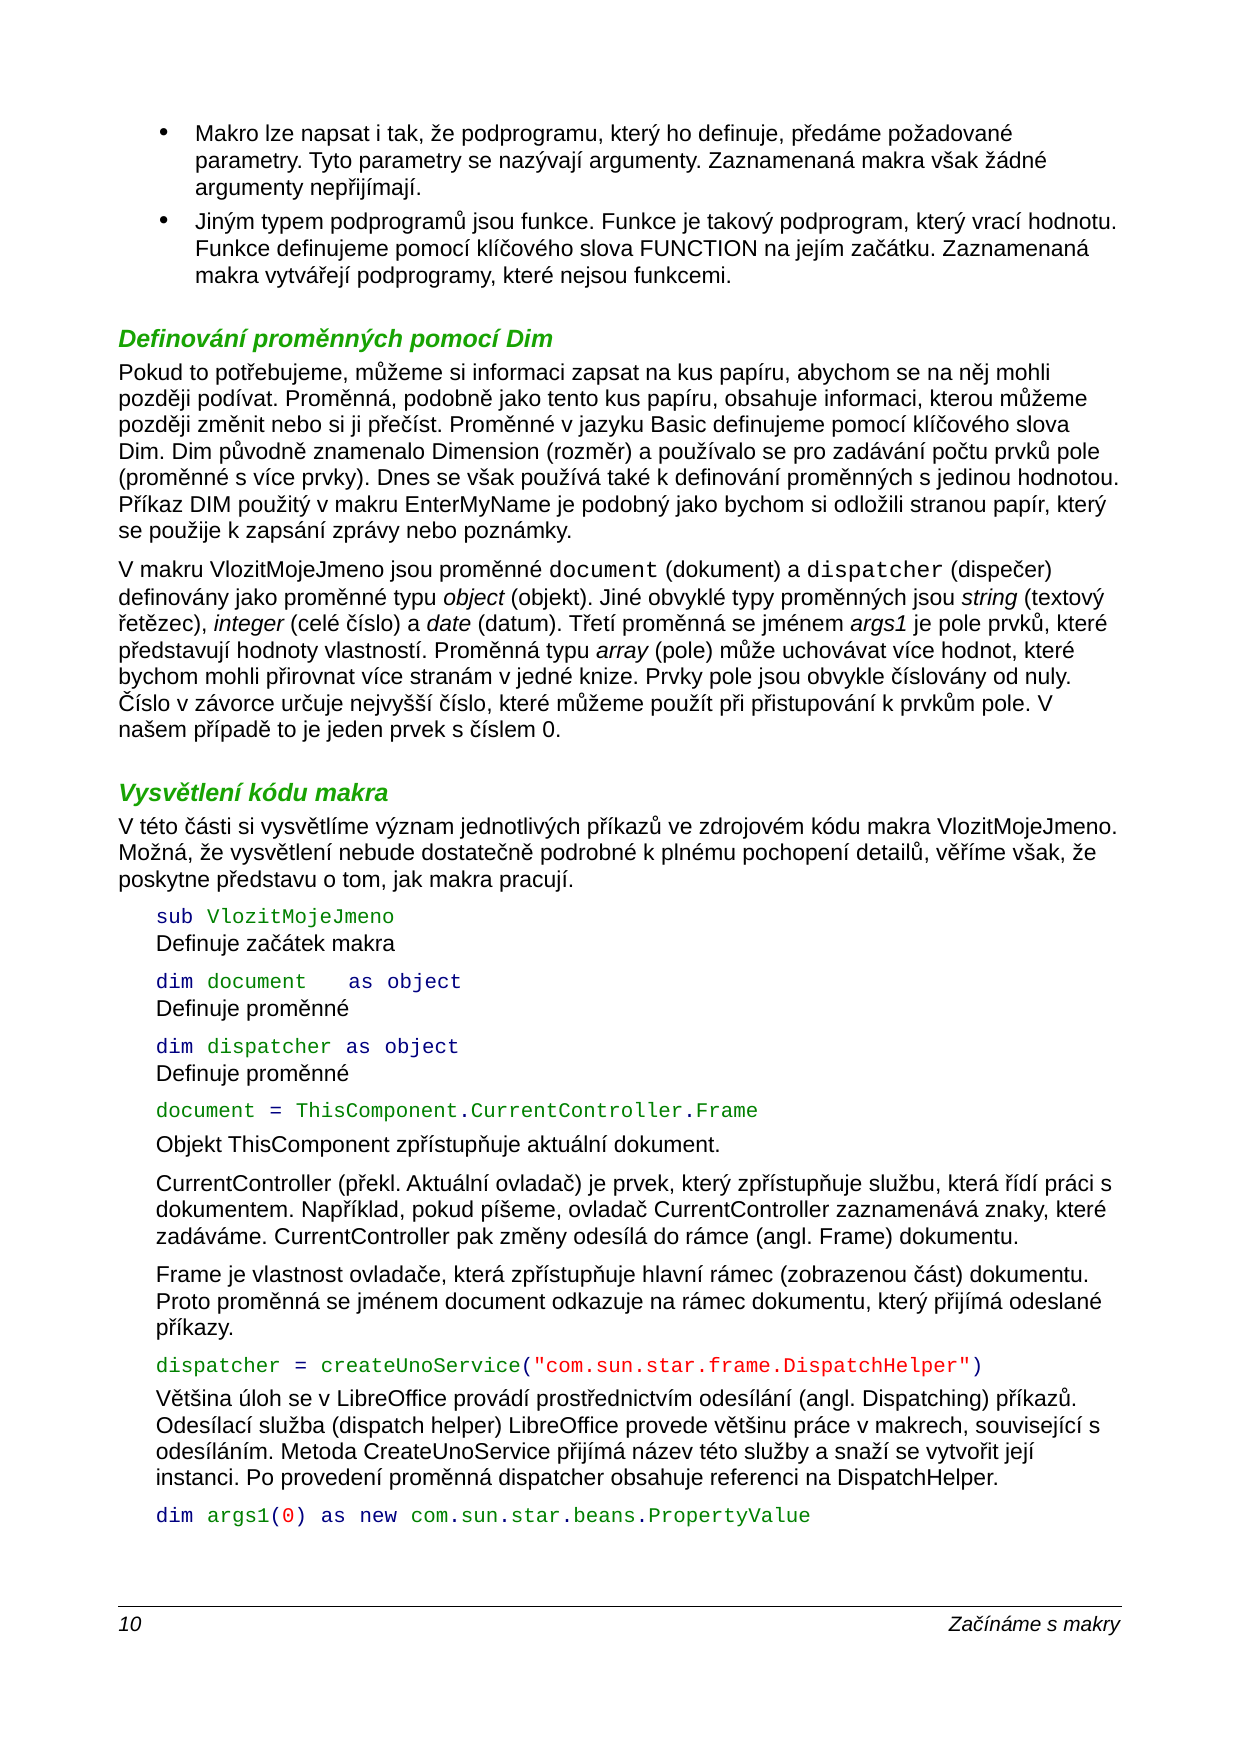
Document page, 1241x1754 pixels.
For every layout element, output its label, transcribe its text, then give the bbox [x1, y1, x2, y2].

text Frame je vlastnost ovladače, která zpřístupňuje hlavní rámec (zobrazenou část) dokumentu. Proto proměnná se jménem document odkazuje na rámec dokumentu, který přijímá odeslané příkazy. [156, 1261, 1122, 1341]
text V makru VlozitMojeJmeno jsou proměnné document (dokument) a dispatcher (dispečer) definovány jako proměnné typu object (objekt). Jiné obvyklé typy proměnných jsou string (textový řetězec), integer (celé číslo) a date (datum). Třetí proměnná se jménem args1 je pole prvků, které představují hodnoty vlastností. Proměnná typu array (pole) může uchovávat více hodnot, které bychom mohli přirovnat více stranám v jedné knize. Prvky pole jsou obvykle číslovány od nuly. Číslo v závorce určuje nejvyšší číslo, které můžeme použít při přistupování k prvkům pole. V našem případě to je jeden prvek s číslem 0. [118, 556, 1122, 742]
text Definuje začátek makra [156, 930, 1122, 957]
text dispatcher = createUnoService("com.sun.star.frame.DispatchHelper") [156, 1353, 1122, 1379]
text V této části si vysvětlíme význam jednotlivých příkazů ve zdrojovém kódu makra VlozitMojeJmeno. Možná, že vysvětlení nebude dostatečně podrobné k plnému pochopení detailů, věříme však, že poskytne představu o tom, jak makra pracují. [118, 813, 1122, 892]
text sub VlozitMojeJmeno [156, 904, 1122, 930]
text Definuje proměnné [156, 995, 1122, 1022]
subtitle Definování proměnných pomocí Dim [118, 323, 1122, 352]
text dim args1(0) as new com.sun.star.beans.PropertyValue [156, 1503, 1122, 1529]
text dim document as object [156, 969, 1122, 995]
list Makro lze napsat i tak, že podprogramu, který ho definuje, předáme požadované parametry. Tyto parametry se nazývají argumenty. Zaznamenaná makra však žádné argumenty nepřijímají. [156, 118, 1122, 200]
text Pokud to potřebujeme, můžeme si informaci zapsat na kus papíru, abychom se na něj mohli později podívat. Proměnná, podobně jako tento kus papíru, obsahuje informaci, kterou můžeme později změnit nebo si ji přečíst. Proměnné v jazyku Basic definujeme pomocí klíčového slova Dim. Dim původně znamenalo Dimension (rozměr) a používalo se pro zadávání počtu prvků pole (proměnné s více prvky). Dnes se však používá také k definování proměnných s jedinou hodnotou. Příkaz DIM použitý v makru EnterMyName je podobný jako bychom si odložili stranou papír, který se použije k zapsání zprávy nebo poznámky. [118, 359, 1122, 543]
subtitle Vysvětlení kódu makra [118, 778, 1122, 806]
text Definuje proměnné [156, 1060, 1122, 1086]
text dim dispatcher as object [156, 1034, 1122, 1060]
list Jiným typem podprogramů jsou funkce. Funkce je takový podprogram, který vrací hodnotu. Funkce definujeme pomocí klíčového slova FUNCTION na jejím začátku. Zaznamenaná makra vytvářejí podprogramy, které nejsou funkcemi. [156, 206, 1122, 288]
text Objekt ThisComponent zpřístupňuje aktuální dokument. [156, 1131, 1122, 1157]
text document = ThisComponent.CurrentController.Frame [156, 1099, 1122, 1125]
text CurrentController (překl. Aktuální ovladač) je prvek, který zpřístupňuje službu, která řídí práci s dokumentem. Například, pokud píšeme, ovladač CurrentController zaznamenává znaky, které zadáváme. CurrentController pak změny odesílá do rámce (angl. Frame) dokumentu. [156, 1170, 1122, 1249]
text Většina úloh se v LibreOffice provádí prostřednictvím odesílání (angl. Dispatching) příkazů. Odesílací služba (dispatch helper) LibreOffice provede většinu práce v makrech, související s odesíláním. Metoda CreateUnoService přijímá název této služby a snaží se vytvořit její instanci. Po provedení proměnná dispatcher obsahuje referenci na DispatchHelper. [156, 1385, 1122, 1491]
